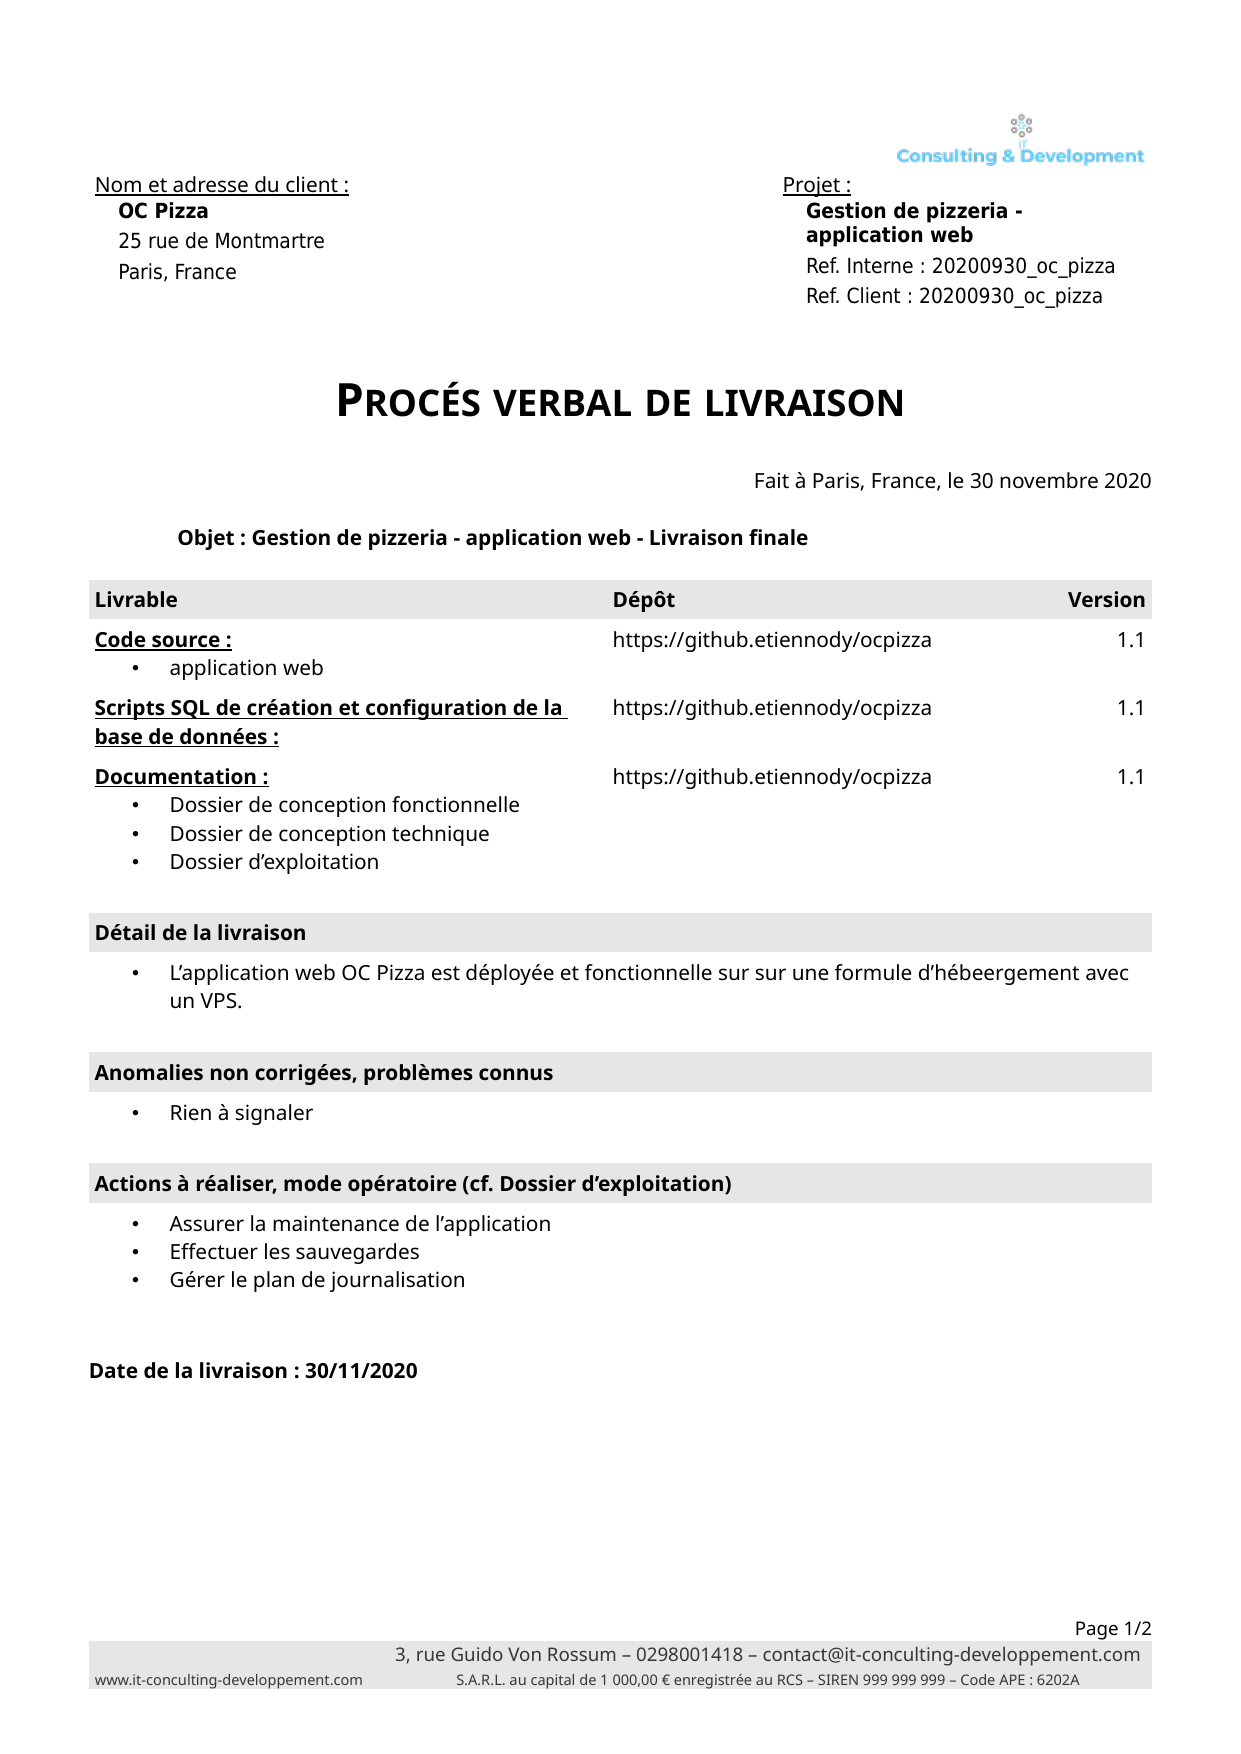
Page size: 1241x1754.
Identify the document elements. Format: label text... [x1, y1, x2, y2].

table_cell Scripts SQL de création et configuration de la base de données : [89, 688, 607, 756]
table_header Dépôt [607, 580, 1013, 619]
table_cell 1.1 [1013, 619, 1152, 688]
table_cell https://github.etiennody/ocpizza [607, 619, 1013, 688]
picture [884, 3, 1158, 277]
table_cell Code source : application web [89, 619, 607, 688]
table_header Livrable [89, 580, 607, 619]
table_header Détail de la livraison [89, 913, 1152, 952]
table_cell Rien à signaler [89, 1092, 1152, 1132]
table_header Actions à réaliser, mode opératoire (cf. Dossier d’exploitation) [89, 1163, 1152, 1203]
table_cell Documentation : Dossier de conception fonctionnelle Dossier de conception technique Dossier d’exploitation [89, 756, 607, 881]
table_cell https://github.etiennody/ocpizza [607, 688, 1013, 756]
text Date de la livraison : 30/11/2020 [88, 1357, 1152, 1385]
table_cell L’application web OC Pizza est déployée et fonctionnelle sur sur une formule d’hébeergement avec un VPS. [89, 953, 1152, 1021]
table_cell 1.1 [1013, 756, 1152, 881]
table_header Version [1013, 580, 1152, 619]
table_cell https://github.etiennody/ocpizza [607, 756, 1013, 881]
table_cell Assurer la maintenance de l’application Effectuer les sauvegardes Gérer le plan de journalisation [89, 1203, 1152, 1300]
table_header Anomalies non corrigées, problèmes connus [89, 1052, 1152, 1092]
table_cell 1.1 [1013, 688, 1152, 756]
text Objet : Gestion de pizzeria - application web - Livraison finale [177, 523, 1152, 551]
text Fait à Paris, France, le 30 novembre 2020 [88, 466, 1152, 494]
title Procés verbal de livraison [88, 368, 1152, 430]
